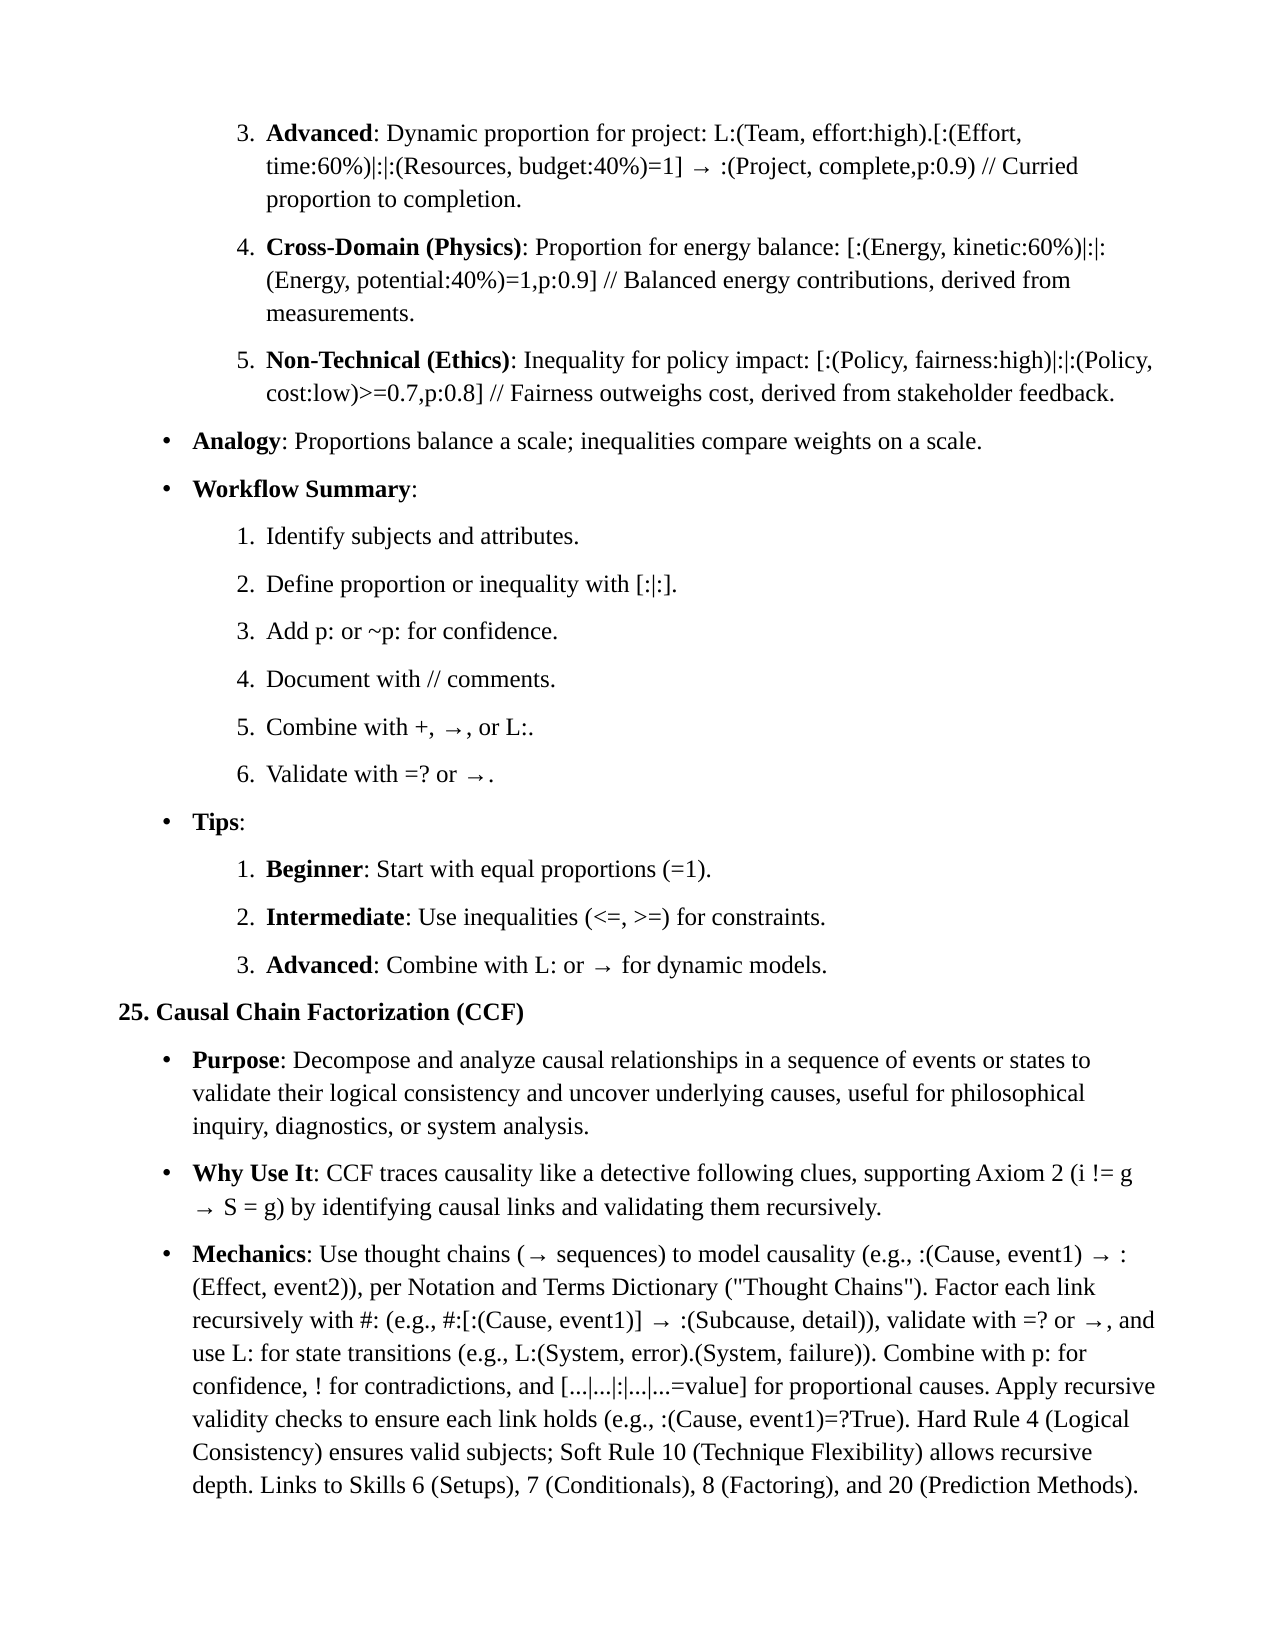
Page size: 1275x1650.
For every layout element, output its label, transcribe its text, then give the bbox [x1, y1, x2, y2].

list Combine with +, →, or L:. [236, 712, 1157, 740]
list Tips: [162, 807, 1157, 836]
list Intermediate: Use inequalities (<=, >=) for constraints. [236, 902, 1157, 931]
list Cross-Domain (Physics): Proportion for energy balance: [:(Energy, kinetic:60%)|:|:(Energy, potential:40%)=1,p:0.9] // Balanced energy contributions, derived from measurements. [236, 232, 1157, 327]
list Mechanics: Use thought chains (→ sequences) to model causality (e.g., :(Cause, event1) → :(Effect, event2)), per Notation and Terms Dictionary ("Thought Chains"). Factor each link recursively with #: (e.g., #:[:(Cause, event1)] → :(Subcause, detail)), validate with =? or →, and use L: for state transitions (e.g., L:(System, error).(System, failure)). Combine with p: for confidence, ! for contradictions, and [...|...|:|...|...=value] for proportional causes. Apply recursive validity checks to ensure each link holds (e.g., :(Cause, event1)=?True). Hard Rule 4 (Logical Consistency) ensures valid subjects; Soft Rule 10 (Technique Flexibility) allows recursive depth. Links to Skills 6 (Setups), 7 (Conditionals), 8 (Factoring), and 20 (Prediction Methods). [162, 1239, 1157, 1499]
list Analogy: Proportions balance a scale; inequalities compare weights on a scale. [162, 426, 1157, 455]
text 25. Causal Chain Factorization (CCF) [118, 997, 1157, 1026]
list Advanced: Combine with L: or → for dynamic models. [236, 950, 1157, 978]
list Document with // comments. [236, 664, 1157, 693]
list Beginner: Start with equal proportions (=1). [236, 854, 1157, 883]
list Workflow Summary: [162, 474, 1157, 502]
list Non-Technical (Ethics): Inequality for policy impact: [:(Policy, fairness:high)|:|:(Policy, cost:low)>=0.7,p:0.8] // Fairness outweighs cost, derived from stakeholder feedback. [236, 345, 1157, 407]
list Advanced: Dynamic proportion for project: L:(Team, effort:high).[:(Effort, time:60%)|:|:(Resources, budget:40%)=1] → :(Project, complete,p:0.9) // Curried proportion to completion. [236, 118, 1157, 213]
list Purpose: Decompose and analyze causal relationships in a sequence of events or states to validate their logical consistency and uncover underlying causes, useful for philosophical inquiry, diagnostics, or system analysis. [162, 1045, 1157, 1140]
list Validate with =? or →. [236, 759, 1157, 788]
list Define proportion or inequality with [:|:]. [236, 569, 1157, 598]
list Why Use It: CCF traces causality like a detective following clues, supporting Axiom 2 (i != g → S = g) by identifying causal links and validating them recursively. [162, 1158, 1157, 1220]
list Identify subjects and attributes. [236, 521, 1157, 550]
list Add p: or ~p: for confidence. [236, 616, 1157, 645]
